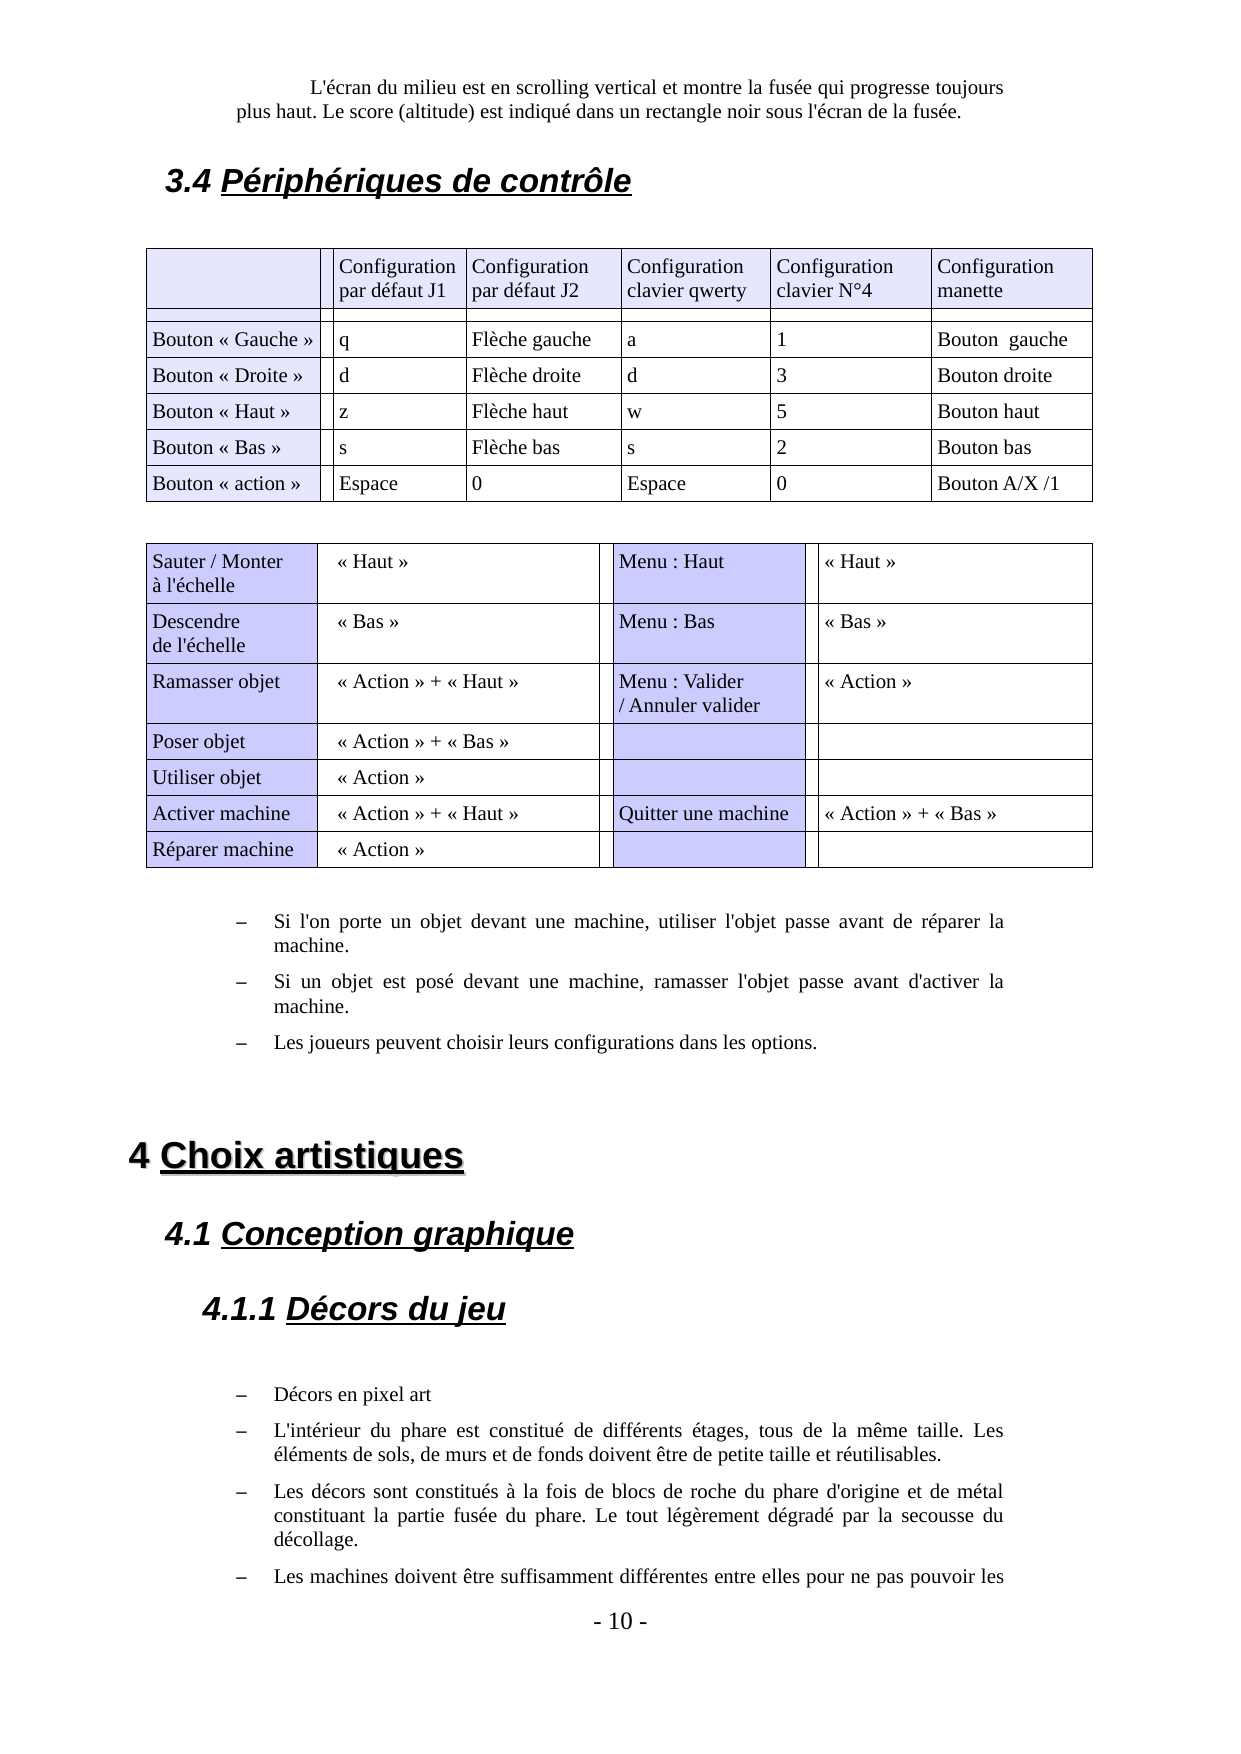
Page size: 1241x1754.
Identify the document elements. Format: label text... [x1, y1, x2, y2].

table_cell 0 [771, 466, 931, 501]
table_cell [600, 796, 613, 831]
table_cell [614, 832, 805, 867]
table_cell Flèche haut [467, 394, 621, 429]
text L'écran du milieu est en scrolling vertical et montre la fusée qui progresse toujours plus haut. Le score (altitude) est indiqué dans un rectangle noir sous l'écran de la fusée. [236, 75, 1005, 123]
table_cell s [622, 430, 770, 465]
table_cell Bouton « Bas » [147, 430, 320, 465]
table_cell [318, 760, 331, 795]
list Les joueurs peuvent choisir leurs configurations dans les options. [236, 1030, 1005, 1054]
table_cell Flèche gauche [467, 322, 621, 357]
table_cell 1 [771, 322, 931, 357]
table_cell [321, 466, 333, 501]
table_cell [600, 664, 613, 723]
table_cell d [622, 358, 770, 393]
table_cell Réparer machine [147, 832, 317, 867]
table_header Configuration par défaut J2 [467, 249, 621, 308]
list Les décors sont constitués à la fois de blocs de roche du phare d'origine et de métal constituant la partie fusée du phare. Le tout légèrement dégradé par la secousse du décollage. [236, 1479, 1005, 1551]
list Si un objet est posé devant une machine, ramasser l'objet passe avant d'activer la machine. [236, 969, 1005, 1018]
table_header [147, 249, 320, 308]
table_cell « Action » [331, 832, 599, 867]
table_cell [318, 724, 331, 759]
table_cell « Action » + « Haut » [331, 664, 599, 723]
table_cell « Action » [819, 664, 1092, 723]
table_cell a [622, 322, 770, 357]
table_cell [932, 309, 1092, 321]
table_cell Bouton « Gauche » [147, 322, 320, 357]
table_cell « Action » + « Bas » [331, 724, 599, 759]
table_cell [819, 760, 1092, 795]
table_header Configuration clavier qwerty [622, 249, 770, 308]
table_cell 2 [771, 430, 931, 465]
table_header Configuration clavier N°4 [771, 249, 931, 308]
subtitle Conception graphique [156, 1213, 1122, 1252]
table_cell « Bas » [819, 604, 1092, 663]
table_cell w [622, 394, 770, 429]
table_cell [321, 309, 333, 321]
table_cell Bouton gauche [932, 322, 1092, 357]
table_cell « Bas » [331, 604, 599, 663]
table_header Configuration par défaut J1 [334, 249, 466, 308]
table_cell [318, 832, 331, 867]
table_cell [806, 724, 818, 759]
table_cell Bouton A/X /1 [932, 466, 1092, 501]
table_cell Flèche bas [467, 430, 621, 465]
table_cell Descendre de l'échelle [147, 604, 317, 663]
list L'intérieur du phare est constitué de différents étages, tous de la même taille. Les éléments de sols, de murs et de fonds doivent être de petite taille et réutilisables. [236, 1418, 1005, 1466]
table_cell [819, 832, 1092, 867]
table_cell Bouton droite [932, 358, 1092, 393]
table_cell [321, 358, 333, 393]
table_header Sauter / Monter à l'échelle [147, 544, 317, 603]
table_cell Menu : Bas [614, 604, 805, 663]
table_cell [334, 309, 466, 321]
table_cell d [334, 358, 466, 393]
table_header [318, 544, 331, 603]
table_cell Poser objet [147, 724, 317, 759]
table_cell Espace [334, 466, 466, 501]
table_header [600, 544, 613, 603]
table_cell [614, 724, 805, 759]
table_cell Bouton « Haut » [147, 394, 320, 429]
table_header « Haut » [819, 544, 1092, 603]
table_cell Bouton « Droite » [147, 358, 320, 393]
table_cell 3 [771, 358, 931, 393]
table_cell « Action » + « Bas » [819, 796, 1092, 831]
table_cell [806, 760, 818, 795]
table_cell [318, 604, 331, 663]
table_cell Quitter une machine [614, 796, 805, 831]
table_cell [600, 760, 613, 795]
table_header Menu : Haut [614, 544, 805, 603]
table_cell Menu : Valider / Annuler valider [614, 664, 805, 723]
table_cell [600, 604, 613, 663]
list Décors en pixel art [236, 1382, 1005, 1406]
list Les machines doivent être suffisamment différentes entre elles pour ne pas pouvoir les [236, 1563, 1005, 1588]
table_cell [771, 309, 931, 321]
table_cell s [334, 430, 466, 465]
table_cell 5 [771, 394, 931, 429]
table_cell [806, 604, 818, 663]
list Si l'on porte un objet devant une machine, utiliser l'objet passe avant de réparer la machine. [236, 909, 1005, 957]
table_cell [600, 724, 613, 759]
table_cell [321, 430, 333, 465]
table_cell [806, 796, 818, 831]
table_cell [321, 394, 333, 429]
table_header [806, 544, 818, 603]
subtitle Décors du jeu [193, 1289, 1122, 1328]
table_cell [467, 309, 621, 321]
table_header « Haut » [331, 544, 599, 603]
table_cell Bouton « action » [147, 466, 320, 501]
subtitle Choix artistiques [118, 1133, 1122, 1176]
table_cell q [334, 322, 466, 357]
subtitle Périphériques de contrôle [156, 161, 1122, 199]
table_cell [622, 309, 770, 321]
table_cell Bouton haut [932, 394, 1092, 429]
table_cell z [334, 394, 466, 429]
table_cell [600, 832, 613, 867]
table_cell Utiliser objet [147, 760, 317, 795]
table_cell [321, 322, 333, 357]
table_cell Bouton bas [932, 430, 1092, 465]
table_cell [614, 760, 805, 795]
table_cell Espace [622, 466, 770, 501]
table_cell [147, 309, 320, 321]
table_header Configuration manette [932, 249, 1092, 308]
table_cell Ramasser objet [147, 664, 317, 723]
table_cell « Action » [331, 760, 599, 795]
table_cell [318, 796, 331, 831]
table_cell Activer machine [147, 796, 317, 831]
table_cell « Action » + « Haut » [331, 796, 599, 831]
table_cell Flèche droite [467, 358, 621, 393]
table_header [321, 249, 333, 308]
table_cell [806, 832, 818, 867]
table_cell [806, 664, 818, 723]
table_cell [318, 664, 331, 723]
table_cell 0 [467, 466, 621, 501]
table_cell [819, 724, 1092, 759]
